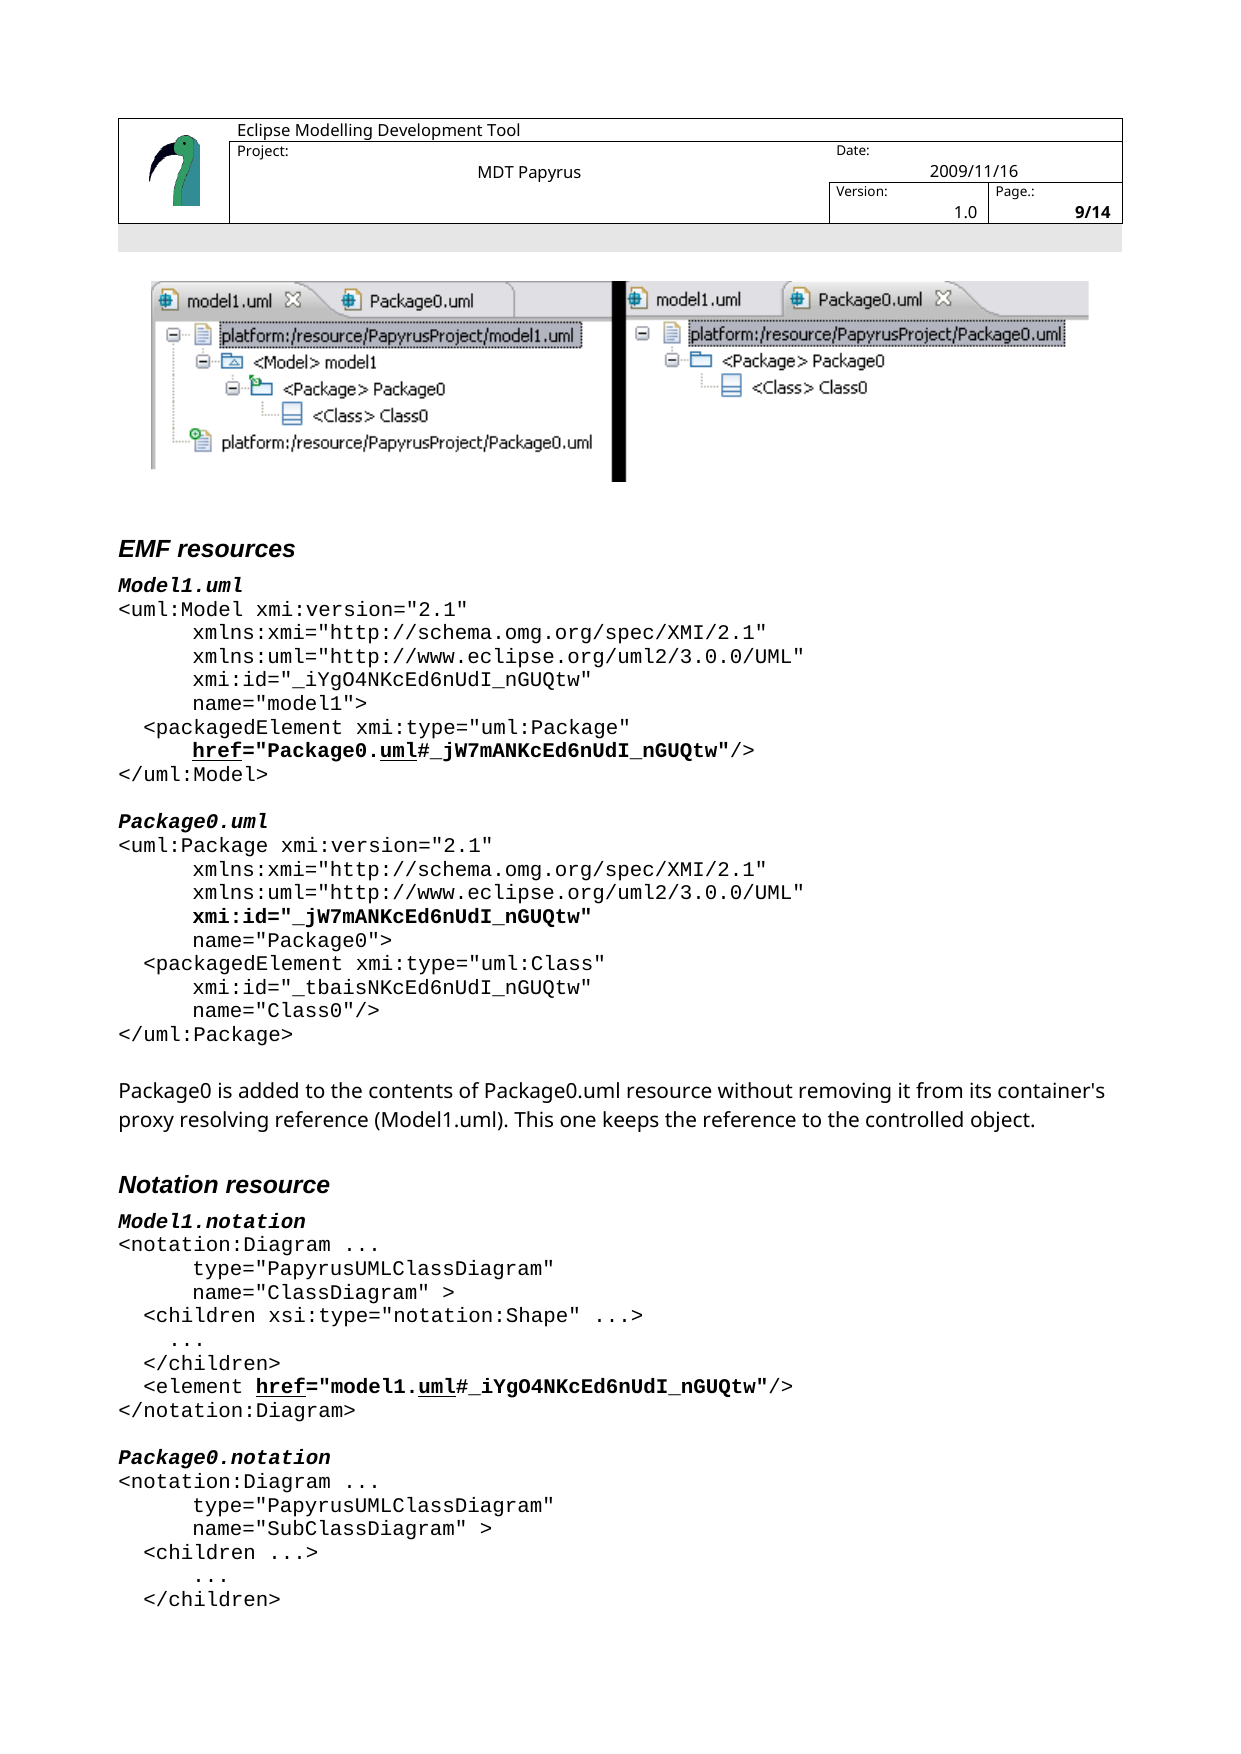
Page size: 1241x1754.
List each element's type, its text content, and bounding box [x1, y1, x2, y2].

text ... [118, 1329, 1122, 1353]
text </uml:Model> [118, 764, 1122, 788]
text Model1.uml [118, 575, 1122, 598]
text name="Class0"/> [118, 1001, 1122, 1024]
text xmi:id="_iYgO4NKcEd6nUdI_nGUQtw" [118, 669, 1122, 693]
text <uml:Package xmi:version="2.1" [118, 835, 1122, 859]
text <packagedElement xmi:type="uml:Package" href="Package0.uml#_jW7mANKcEd6nUdI_nGUQtw"/> [118, 717, 1122, 764]
text name="model1"> [118, 693, 1122, 717]
text <uml:Model xmi:version="2.1" [118, 598, 1122, 622]
text <children ...> [118, 1542, 1122, 1566]
text </children> [118, 1589, 1122, 1613]
text </uml:Package> [118, 1024, 1122, 1048]
text type="PapyrusUMLClassDiagram" [118, 1494, 1122, 1518]
subtitle EMF resources [118, 535, 1122, 562]
text xmlns:xmi="http://schema.omg.org/spec/XMI/2.1" xmlns:uml="http://www.eclipse.org/uml2/3.0.0/UML" xmi:id="_jW7mANKcEd6nUdI_nGUQtw" [118, 859, 1122, 929]
picture [151, 281, 1089, 482]
text name="ClassDiagram" > [118, 1282, 1122, 1305]
subtitle Notation resource [118, 1171, 1122, 1198]
text xmi:id="_tbaisNKcEd6nUdI_nGUQtw" [118, 977, 1122, 1001]
text Model1.notation [118, 1211, 1122, 1234]
text <notation:Diagram ... [118, 1471, 1122, 1494]
text <element href="model1.uml#_iYgO4NKcEd6nUdI_nGUQtw"/> [118, 1376, 1122, 1400]
text </notation:Diagram> [118, 1400, 1122, 1424]
text name="Package0"> [118, 929, 1122, 953]
text type="PapyrusUMLClassDiagram" [118, 1258, 1122, 1282]
text Package0.uml [118, 811, 1122, 835]
text xmlns:xmi="http://schema.omg.org/spec/XMI/2.1" xmlns:uml="http://www.eclipse.org/uml2/3.0.0/UML" [118, 622, 1122, 669]
text <packagedElement xmi:type="uml:Class" [118, 953, 1122, 977]
text Package0.notation [118, 1447, 1122, 1471]
picture [147, 133, 201, 209]
text name="SubClassDiagram" > [118, 1518, 1122, 1542]
text ... [118, 1566, 1122, 1589]
text <notation:Diagram ... [118, 1234, 1122, 1258]
text Package0 is added to the contents of Package0.uml resource without removing it from its container's proxy resolving reference (Model1.uml). This one keeps the reference to the controlled object. [118, 1076, 1122, 1133]
text </children> [118, 1353, 1122, 1376]
text <children xsi:type="notation:Shape" ...> [118, 1305, 1122, 1329]
